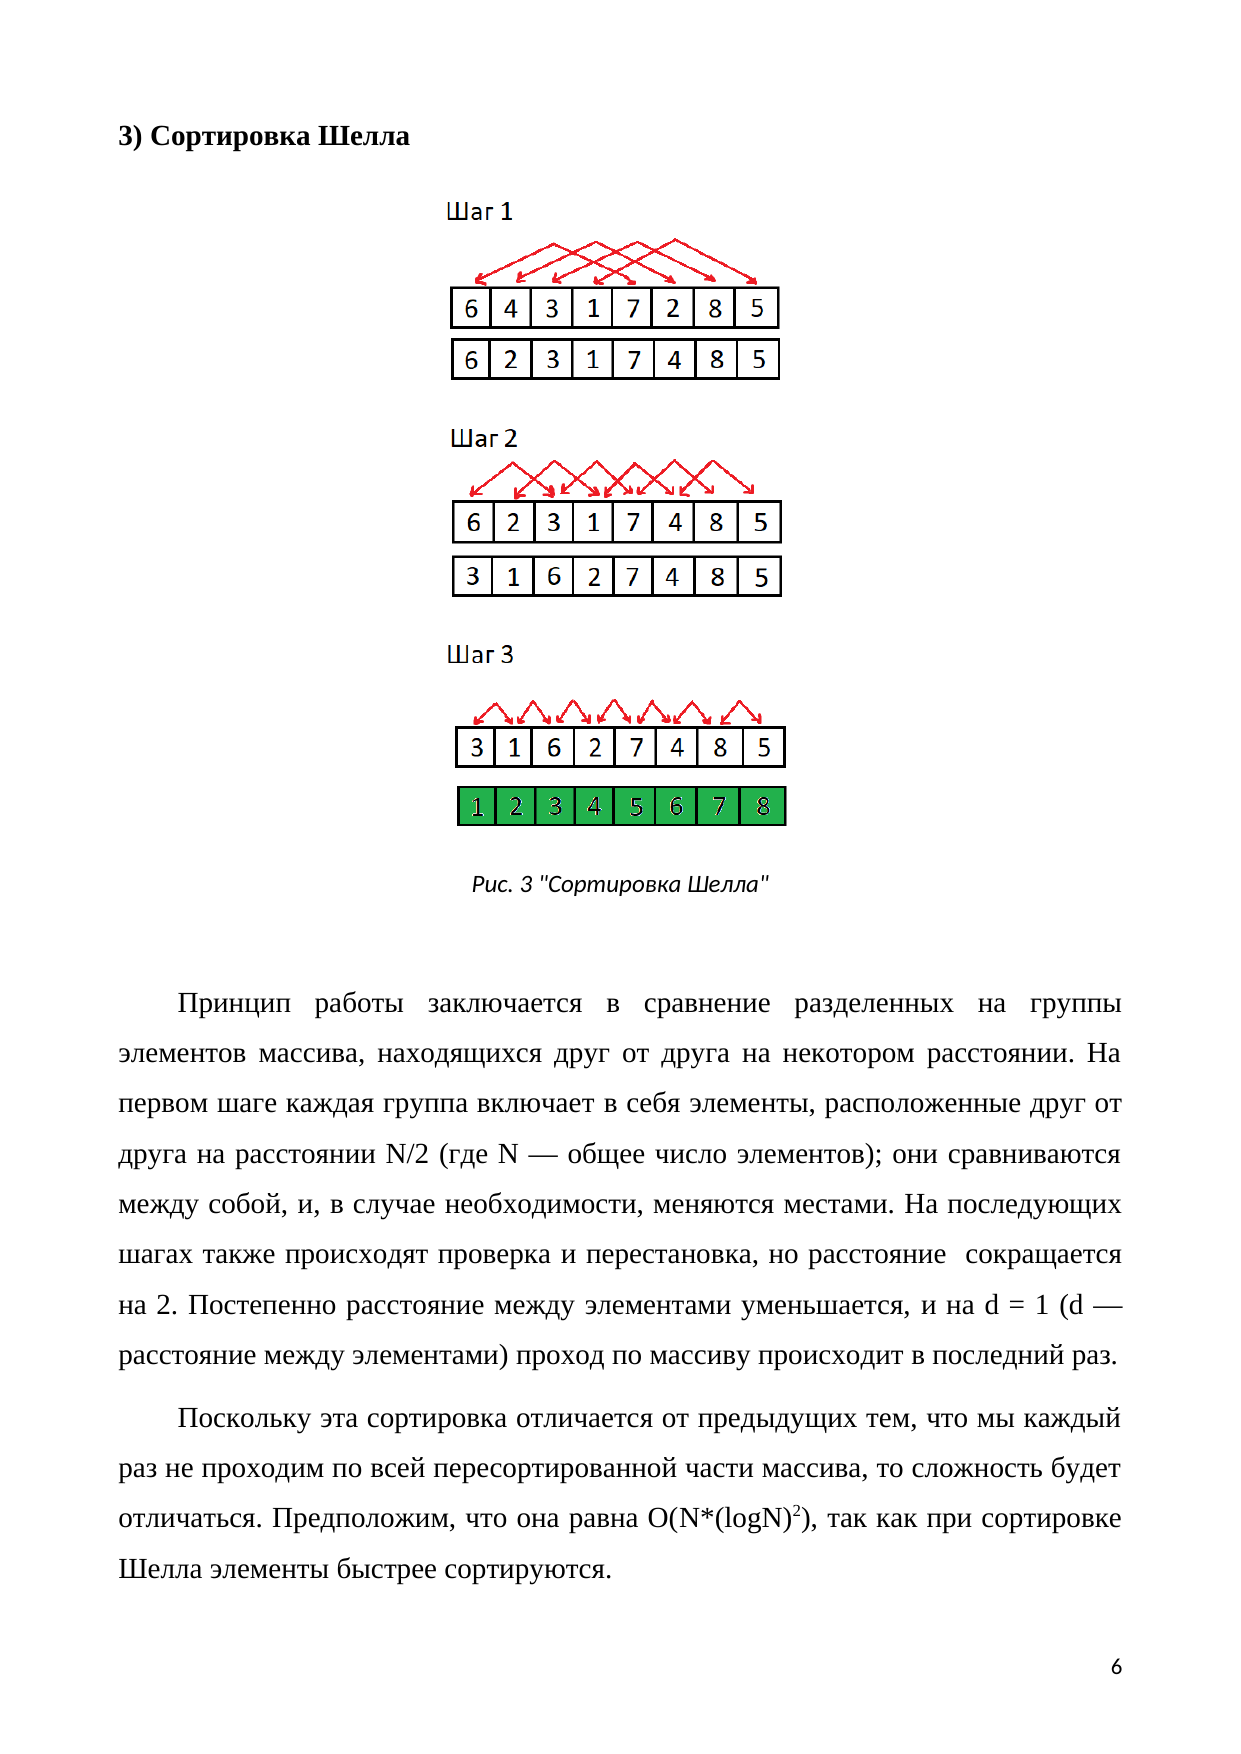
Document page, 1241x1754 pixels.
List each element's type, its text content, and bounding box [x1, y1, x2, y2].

picture [411, 181, 830, 869]
text Принцип работы заключается в сравнение разделенных на группы элементов массива, находящихся друг от друга на некотором расстоянии. На первом шаге каждая группа включает в себя элементы, расположенные друг от друга на расстоянии N/2 (где N — общее число элементов); они сравниваются между собой, и, в случае необходимости, меняются местами. На последующих шагах также происходят проверка и перестановка, но расстояние сокращается на 2. Постепенно расстояние между элементами уменьшается, и на d = 1 (d — расстояние между элементами) проход по массиву происходит в последний раз. [118, 985, 1122, 1371]
text Поскольку эта сортировка отличается от предыдущих тем, что мы каждый раз не проходим по всей пересортированной части массива, то сложность будет отличаться. Предположим, что она равна О(N*(logN)2), так как при сортировке Шелла элементы быстрее сортируются. [118, 1400, 1122, 1584]
text 3) Сортировка Шелла [118, 118, 1122, 152]
text Рис. 3 "Сортировка Шелла" [411, 869, 829, 899]
